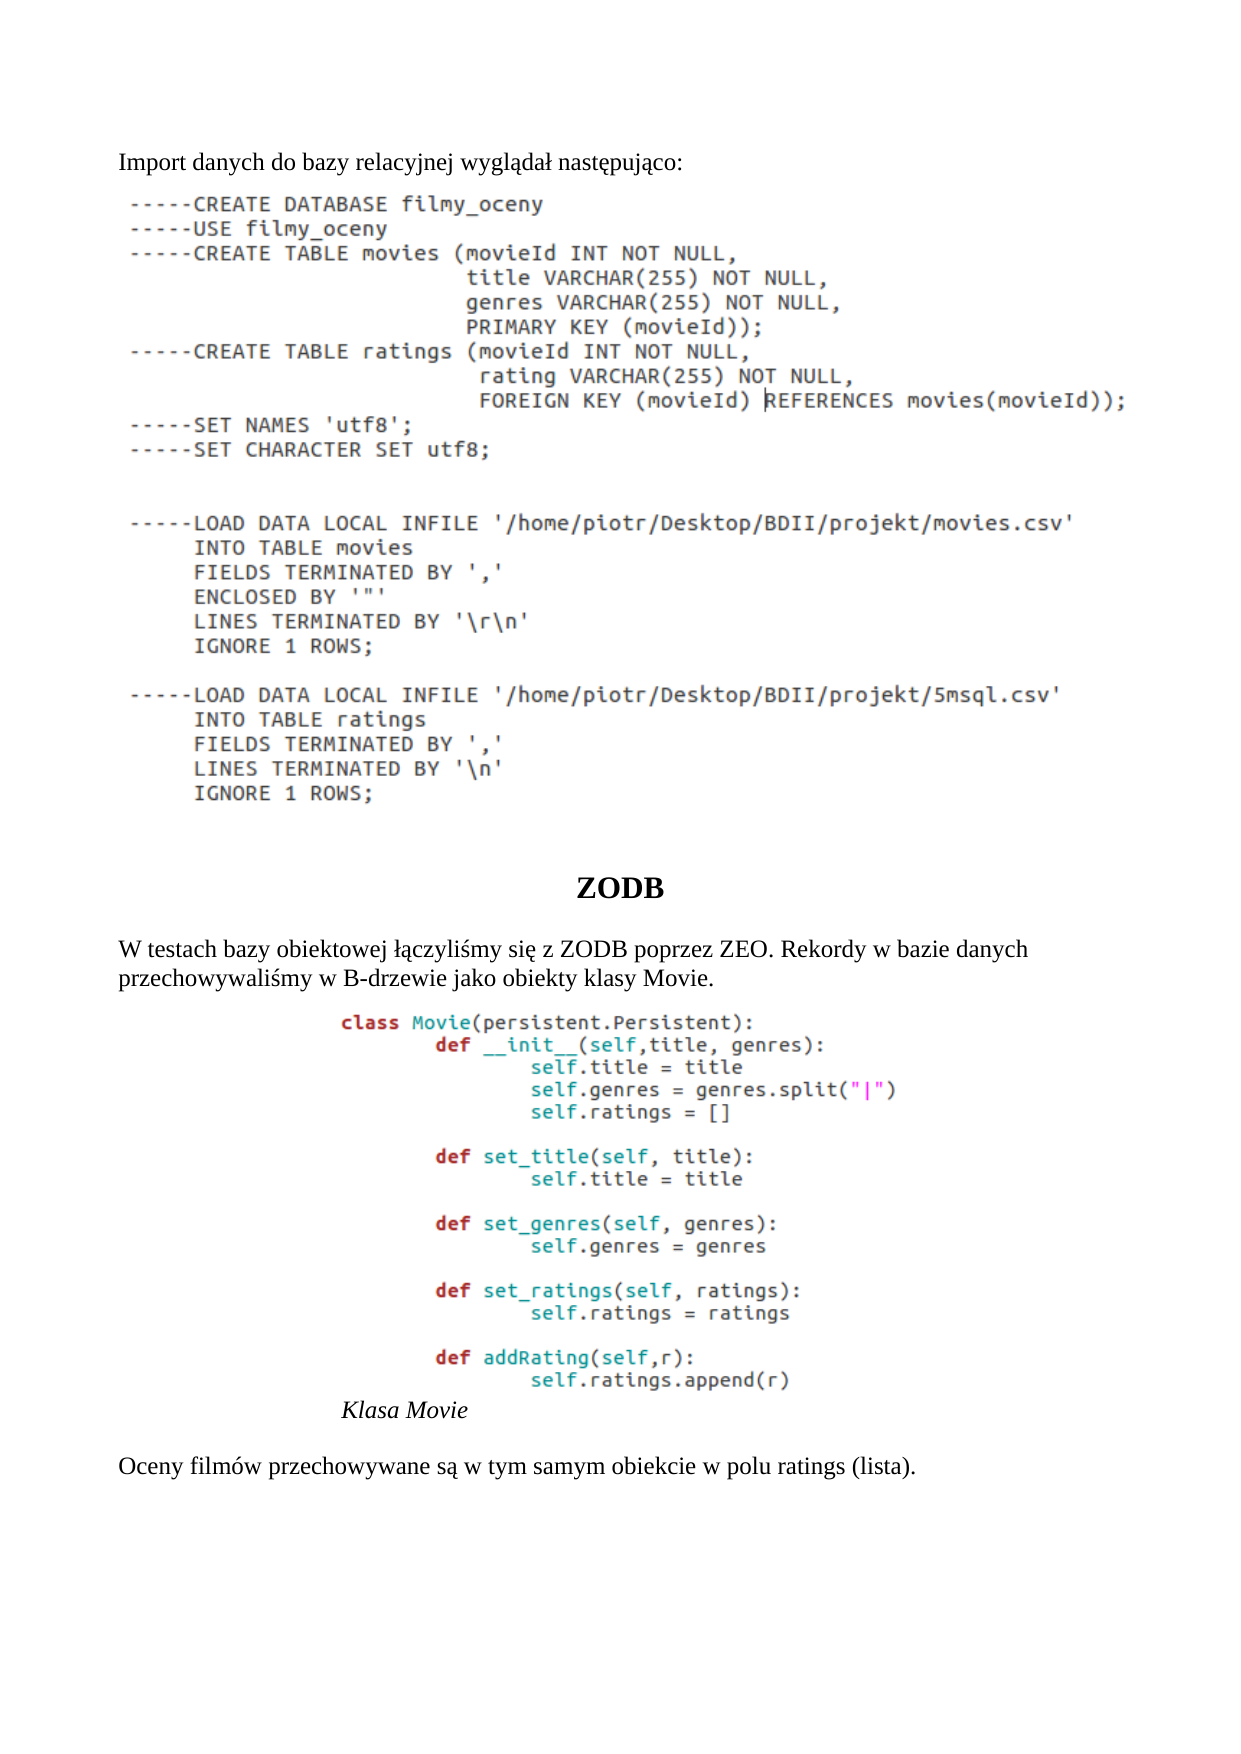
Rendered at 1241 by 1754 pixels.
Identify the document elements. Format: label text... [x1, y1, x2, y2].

picture [126, 188, 1131, 812]
text Klasa Movie [341, 1396, 899, 1424]
text ZODB [118, 869, 1122, 905]
text Import danych do bazy relacyjnej wyglądał następująco: [118, 147, 1122, 176]
text W testach bazy obiektowej łączyliśmy się z ZODB poprzez ZEO. Rekordy w bazie danych przechowywaliśmy w B-drzewie jako obiekty klasy Movie. [118, 934, 1122, 991]
picture [341, 1011, 900, 1396]
text Oceny filmów przechowywane są w tym samym obiekcie w polu ratings (lista). [118, 1451, 1122, 1480]
